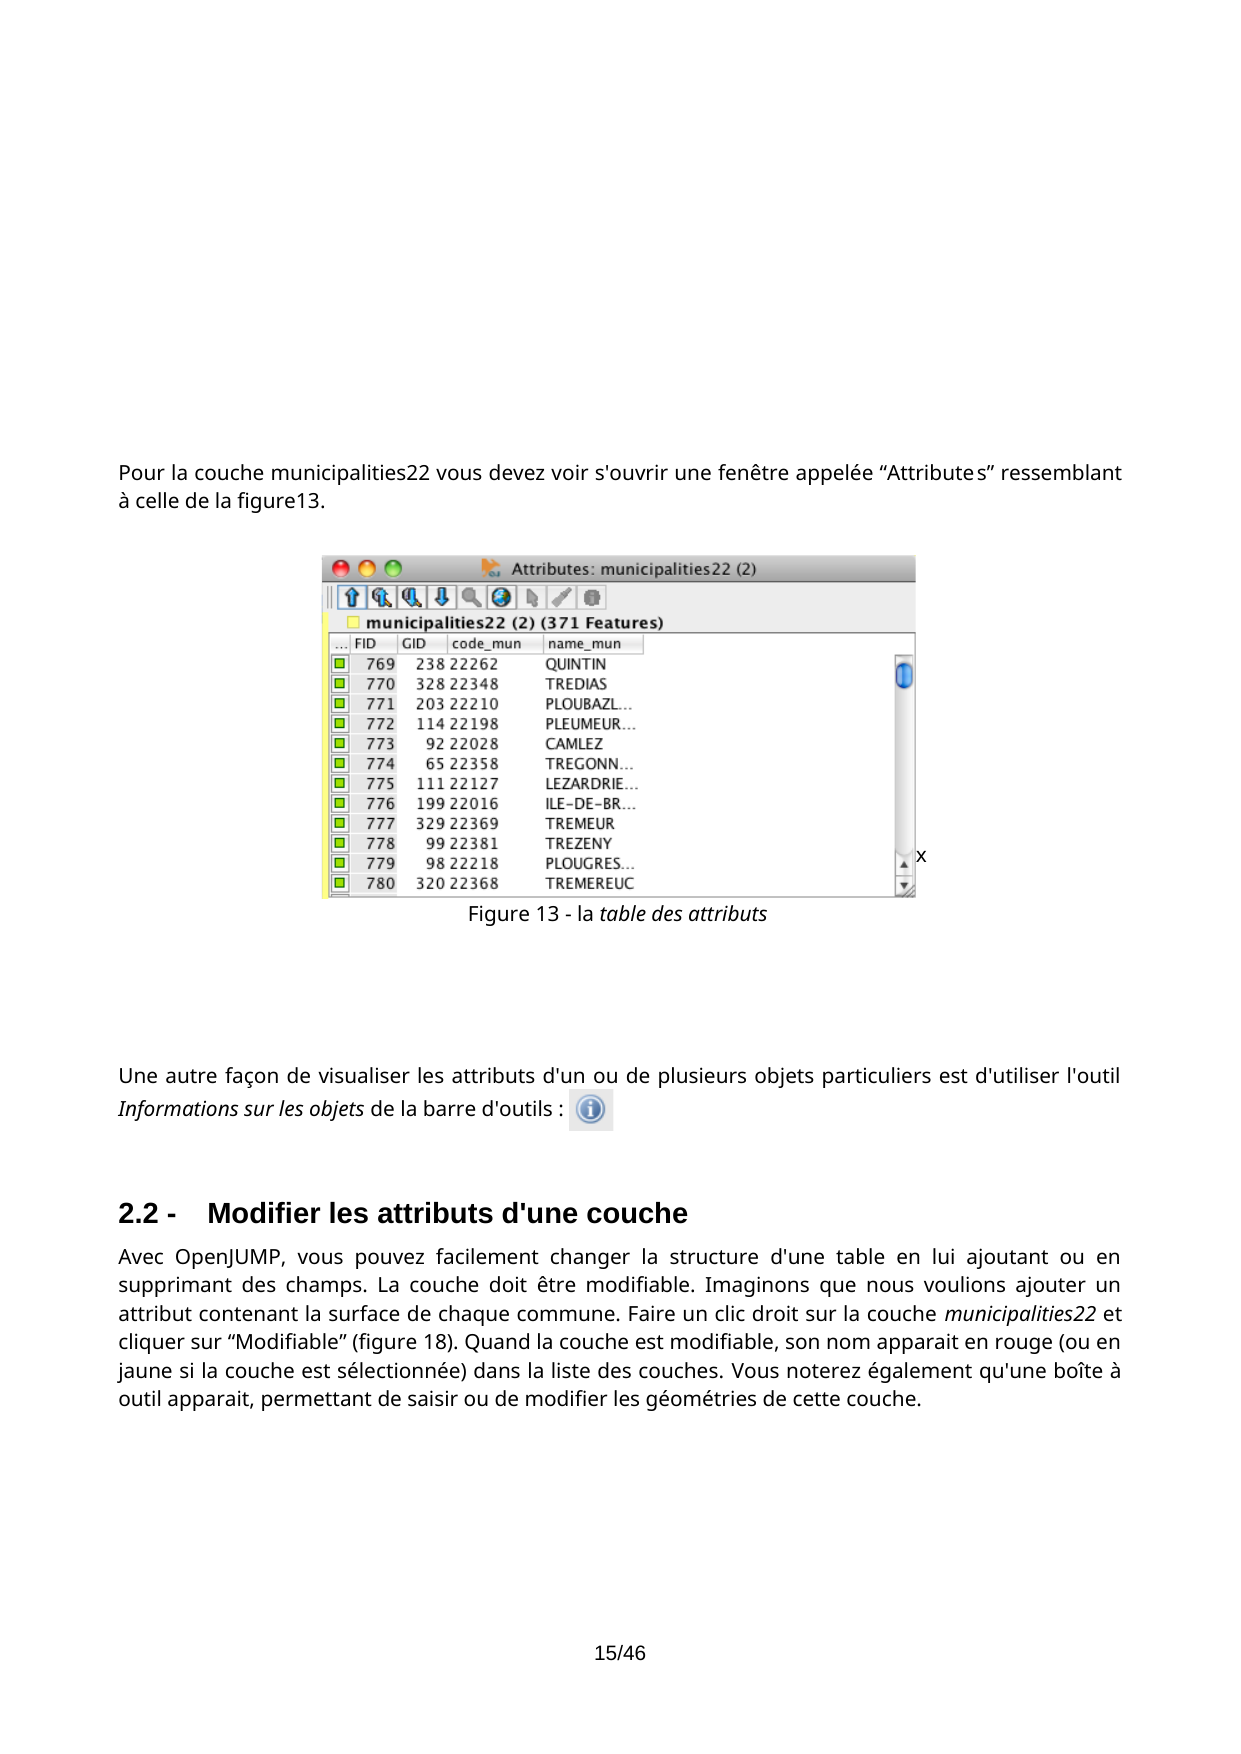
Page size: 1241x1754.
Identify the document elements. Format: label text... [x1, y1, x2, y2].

picture [321, 555, 916, 899]
text [118, 840, 321, 869]
text Avec OpenJUMP, vous pouvez facilement changer la structure d'une table en lui ajoutant ou en supprimant des champs. La couche doit être modifiable. Imaginons que nous voulions ajouter un attribut contenant la surface de chaque commune. Faire un clic droit sur la couche municipalities22 et cliquer sur “Modifiable” (figure 18). Quand la couche est modifiable, son nom apparait en rouge (ou en jaune si la couche est sélectionnée) dans la liste des couches. Vous noterez également qu'une boîte à outil apparait, permettant de saisir ou de modifier les géométries de cette couche. [118, 1242, 1122, 1413]
picture [569, 1089, 614, 1131]
text x [916, 840, 1122, 869]
subtitle Modifier les attributs d'une couche [118, 1197, 1122, 1229]
text Une autre façon de visualiser les attributs d'un ou de plusieurs objets particuliers est d'utiliser l'outil Informations sur les objets de la barre d'outils : [118, 1061, 1122, 1131]
text Pour la couche municipalities22 vous devez voir s'ouvrir une fenêtre appelée “Attributes” ressemblant à celle de la figure13. [118, 458, 1122, 515]
text Figure 13 - la table des attributs [338, 899, 899, 927]
